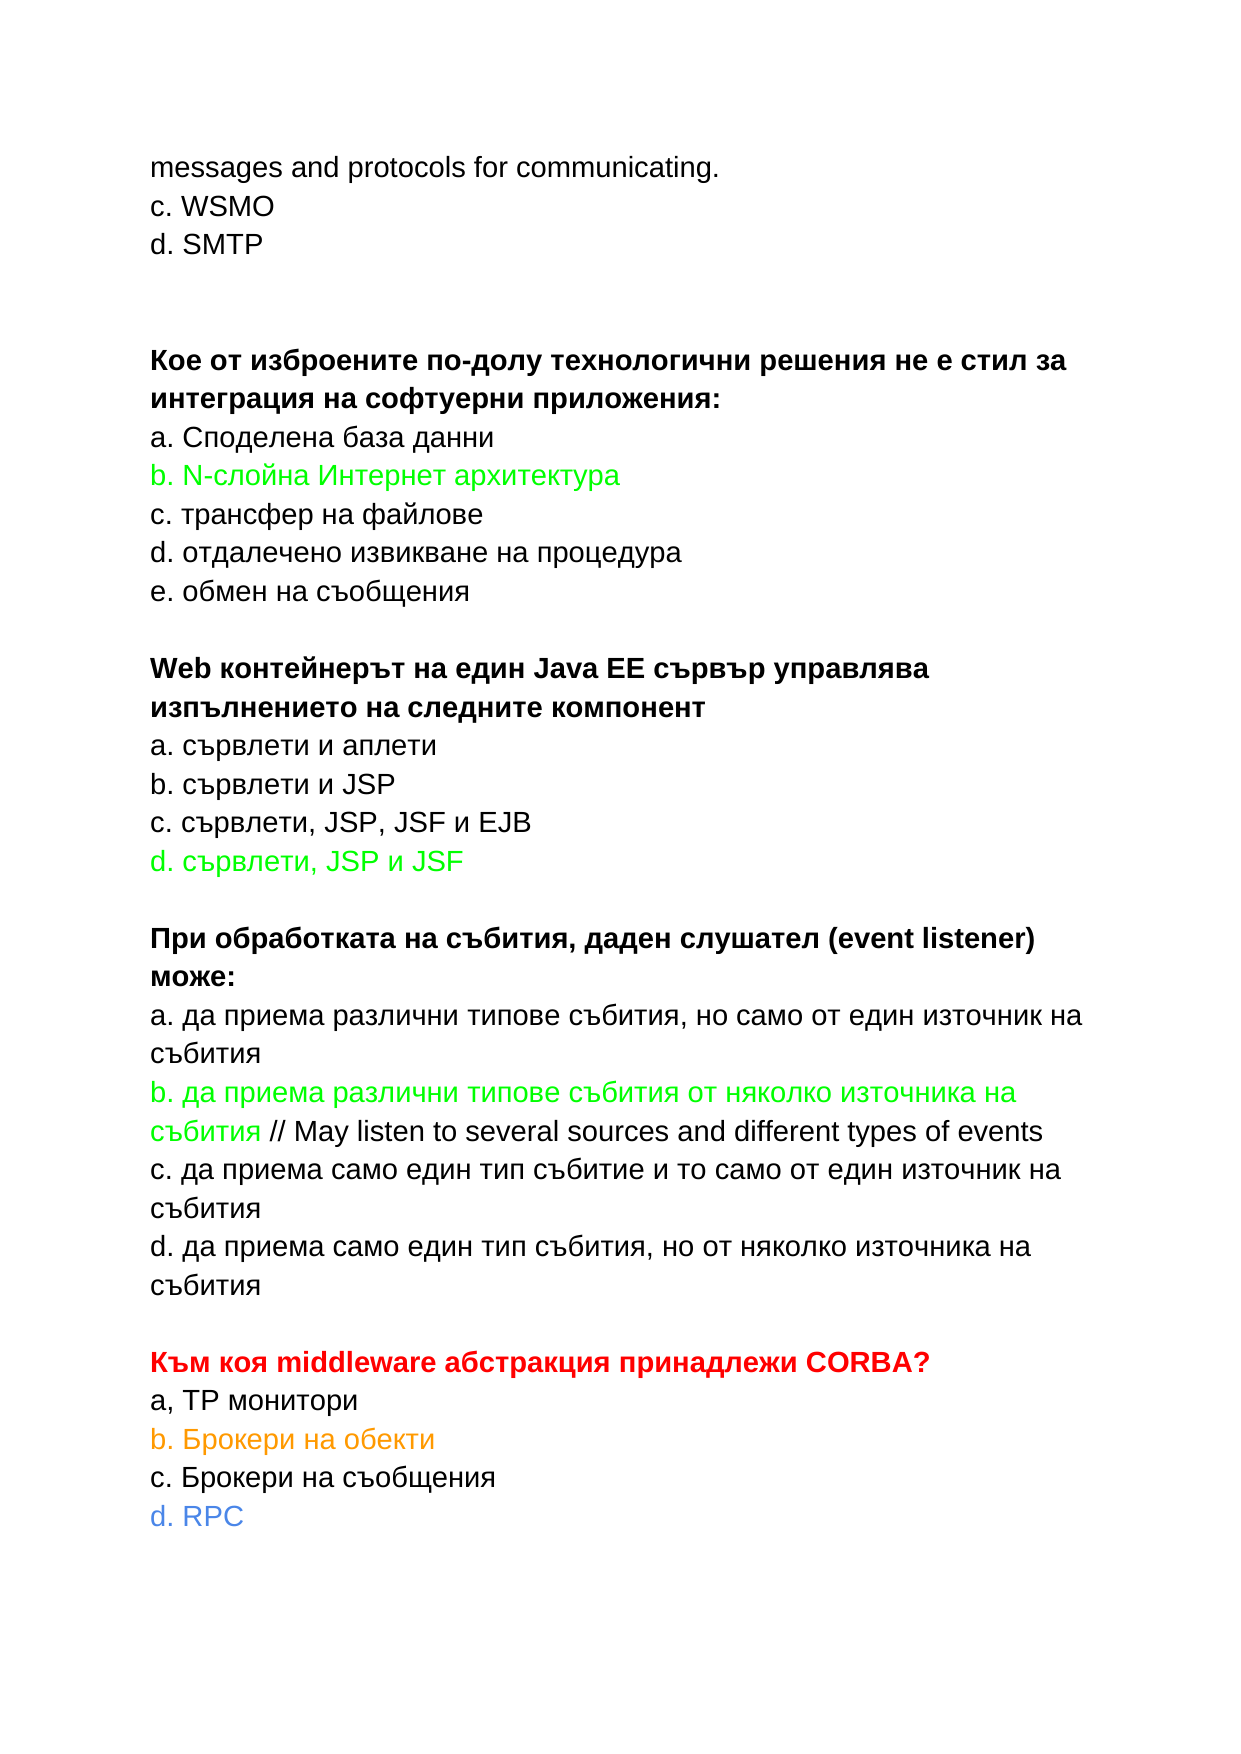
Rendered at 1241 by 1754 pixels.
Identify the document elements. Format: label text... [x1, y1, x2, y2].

text messages and protocols for communicating. [150, 150, 1090, 183]
text с. сървлети, JSP, JSF и ЕЈВ [150, 805, 1090, 839]
text b. сървлети и JSP [150, 767, 1090, 800]
text а. да приема различни типове събития, но само от един източник на събития [150, 998, 1090, 1070]
text При обработката на събития, даден слушател (event listener) може: [150, 921, 1090, 993]
text a. Споделена база данни [150, 420, 1090, 453]
text d. RPC [150, 1499, 1090, 1532]
text а, ТР монитори [150, 1383, 1090, 1417]
text a. сървлети и аплети [150, 728, 1090, 762]
text b. Брокери на обекти [150, 1422, 1090, 1455]
text Кое от изброените по-долу технологични решения не е стил за интеграция на софтуерни приложения: [150, 343, 1090, 415]
text Web контейнерът на един Java EE сървър управлява изпълнението на следните компонент [150, 651, 1090, 723]
text b. да приема различни типове събития от няколко източника на събития // May listen to several sources and different types of events [150, 1075, 1090, 1147]
text d. SMTP [150, 227, 1090, 261]
text d. сървлети, JSP и JSF [150, 844, 1090, 877]
text с. да приема само един тип събитие и то само от един източник на събития [150, 1152, 1090, 1224]
text с. трансфер на файлове [150, 497, 1090, 530]
text с. Брокери на съобщения [150, 1460, 1090, 1494]
text b. N-слойна Интернет архитектура [150, 458, 1090, 492]
text d. отдалечено извикване на процедура [150, 535, 1090, 569]
text Към коя middleware абстракция принадлежи CORBA? [150, 1345, 1090, 1378]
text c. WSMO [150, 188, 1090, 222]
text е. обмен на съобщения [150, 574, 1090, 607]
text d. да приема само един тип събития, но от няколко източника на събития [150, 1229, 1090, 1301]
